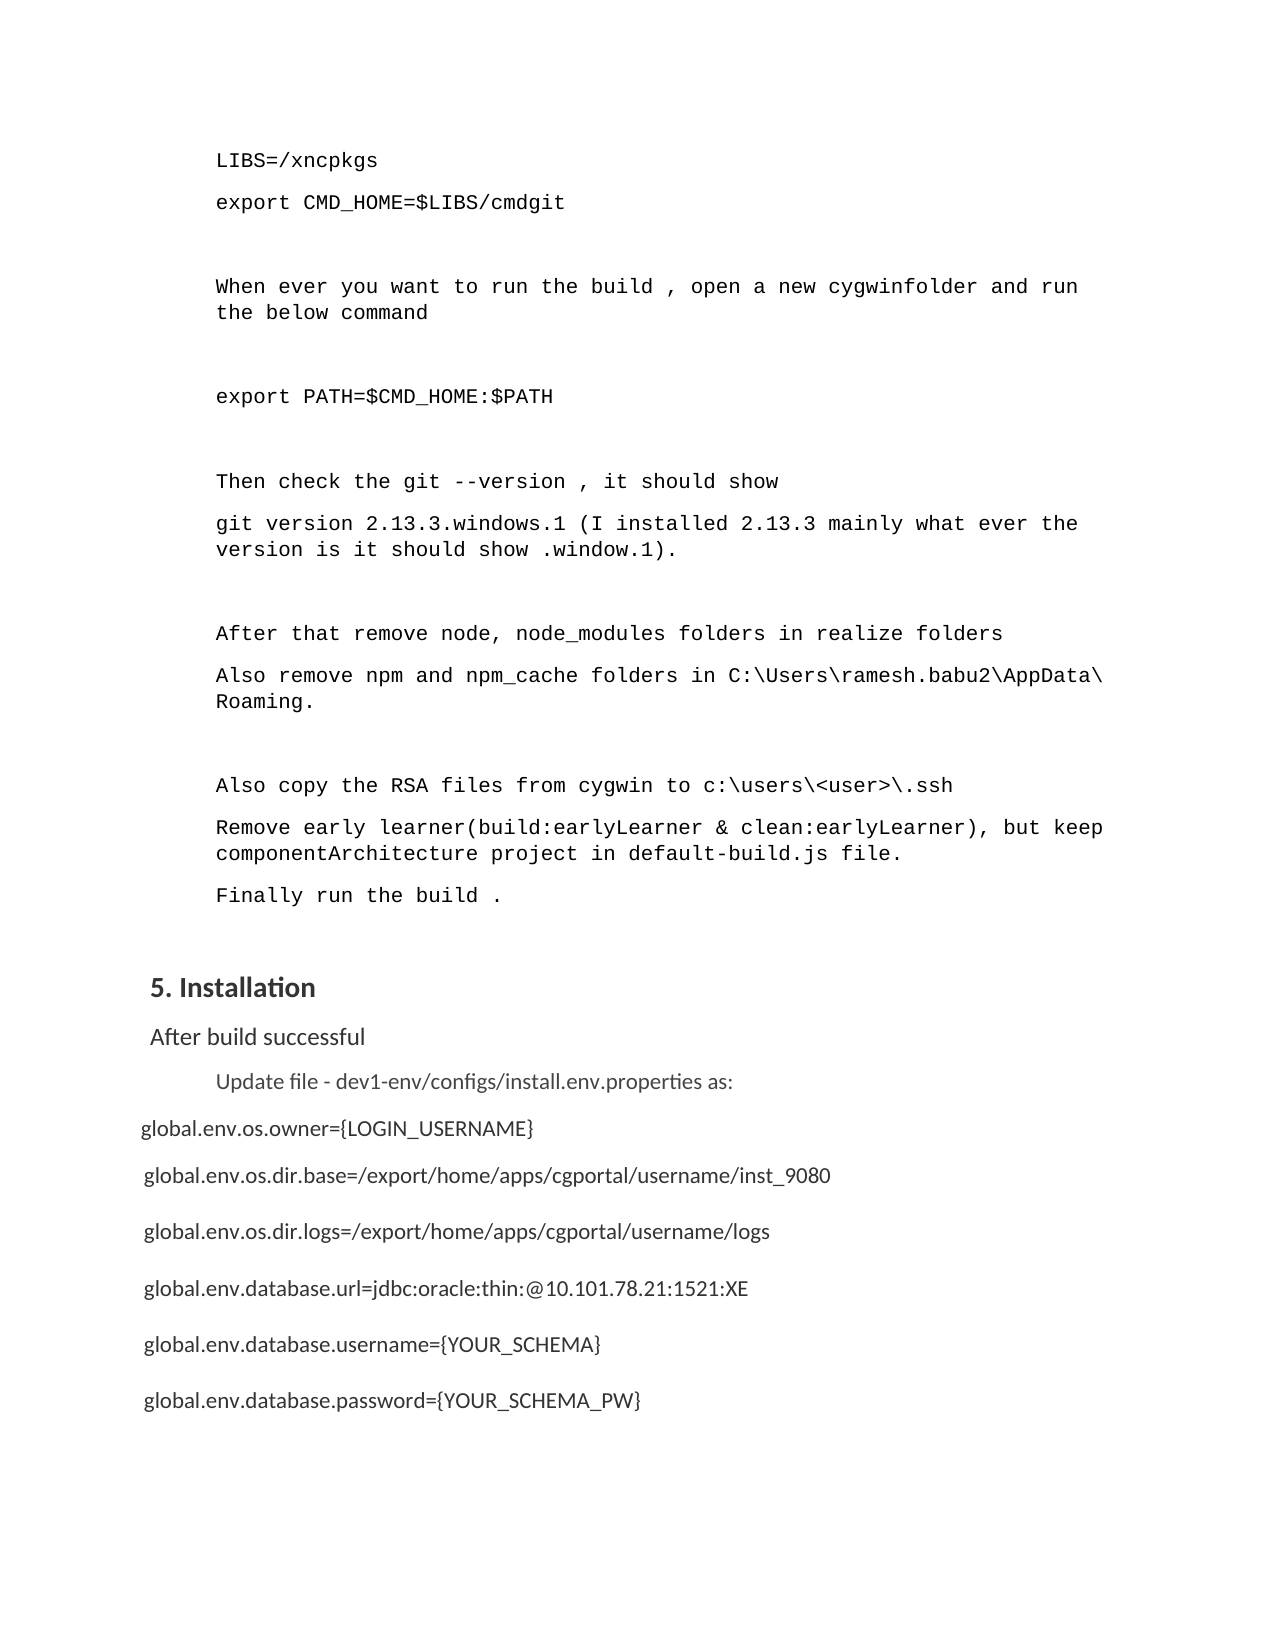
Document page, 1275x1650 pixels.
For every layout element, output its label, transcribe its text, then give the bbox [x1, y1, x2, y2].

text After that remove node, node_modules folders in realize folders [216, 623, 1116, 647]
text Remove early learner(build:earlyLearner & clean:earlyLearner), but keep componentArchitecture project in default-build.js file. [216, 817, 1116, 866]
text LIBS=/xncpkgs [216, 150, 1116, 174]
text global.env.database.username={YOUR_SCHEMA} [144, 1330, 1112, 1358]
subtitle After build successful [150, 1021, 1116, 1052]
text When ever you want to run the build , open a new cygwinfolder and run the below command [216, 277, 1116, 326]
text global.env.os.owner={LOGIN_USERNAME} [141, 1114, 1116, 1142]
text Then check the git --version , it should show [216, 471, 1116, 494]
text global.env.database.url=jdbc:oracle:thin:@10.101.78.21:1521:XE [144, 1274, 1112, 1302]
text Finally run the build . [216, 885, 1116, 908]
text Also copy the RSA files from cygwin to c:\users\<user>\.ssh [216, 775, 1116, 799]
text git version 2.13.3.windows.1 (I installed 2.13.3 mainly what ever the version is it should show .window.1). [216, 513, 1116, 562]
text global.env.os.dir.base=/export/home/apps/cgportal/username/inst_9080 [144, 1161, 1112, 1189]
subtitle 5. Installation [150, 969, 1116, 1005]
text global.env.os.dir.logs=/export/home/apps/cgportal/username/logs [144, 1217, 1112, 1246]
text Also remove npm and npm_cache folders in C:\Users\ramesh.babu2\AppData\Roaming. [216, 665, 1116, 714]
text export CMD_HOME=$LIBS/cmdgit [216, 192, 1116, 216]
text global.env.database.password={YOUR_SCHEMA_PW} [144, 1386, 1112, 1414]
text export PATH=$CMD_HOME:$PATH [216, 386, 1116, 410]
list Update file - dev1-env/configs/install.env.properties as: [216, 1067, 1116, 1095]
